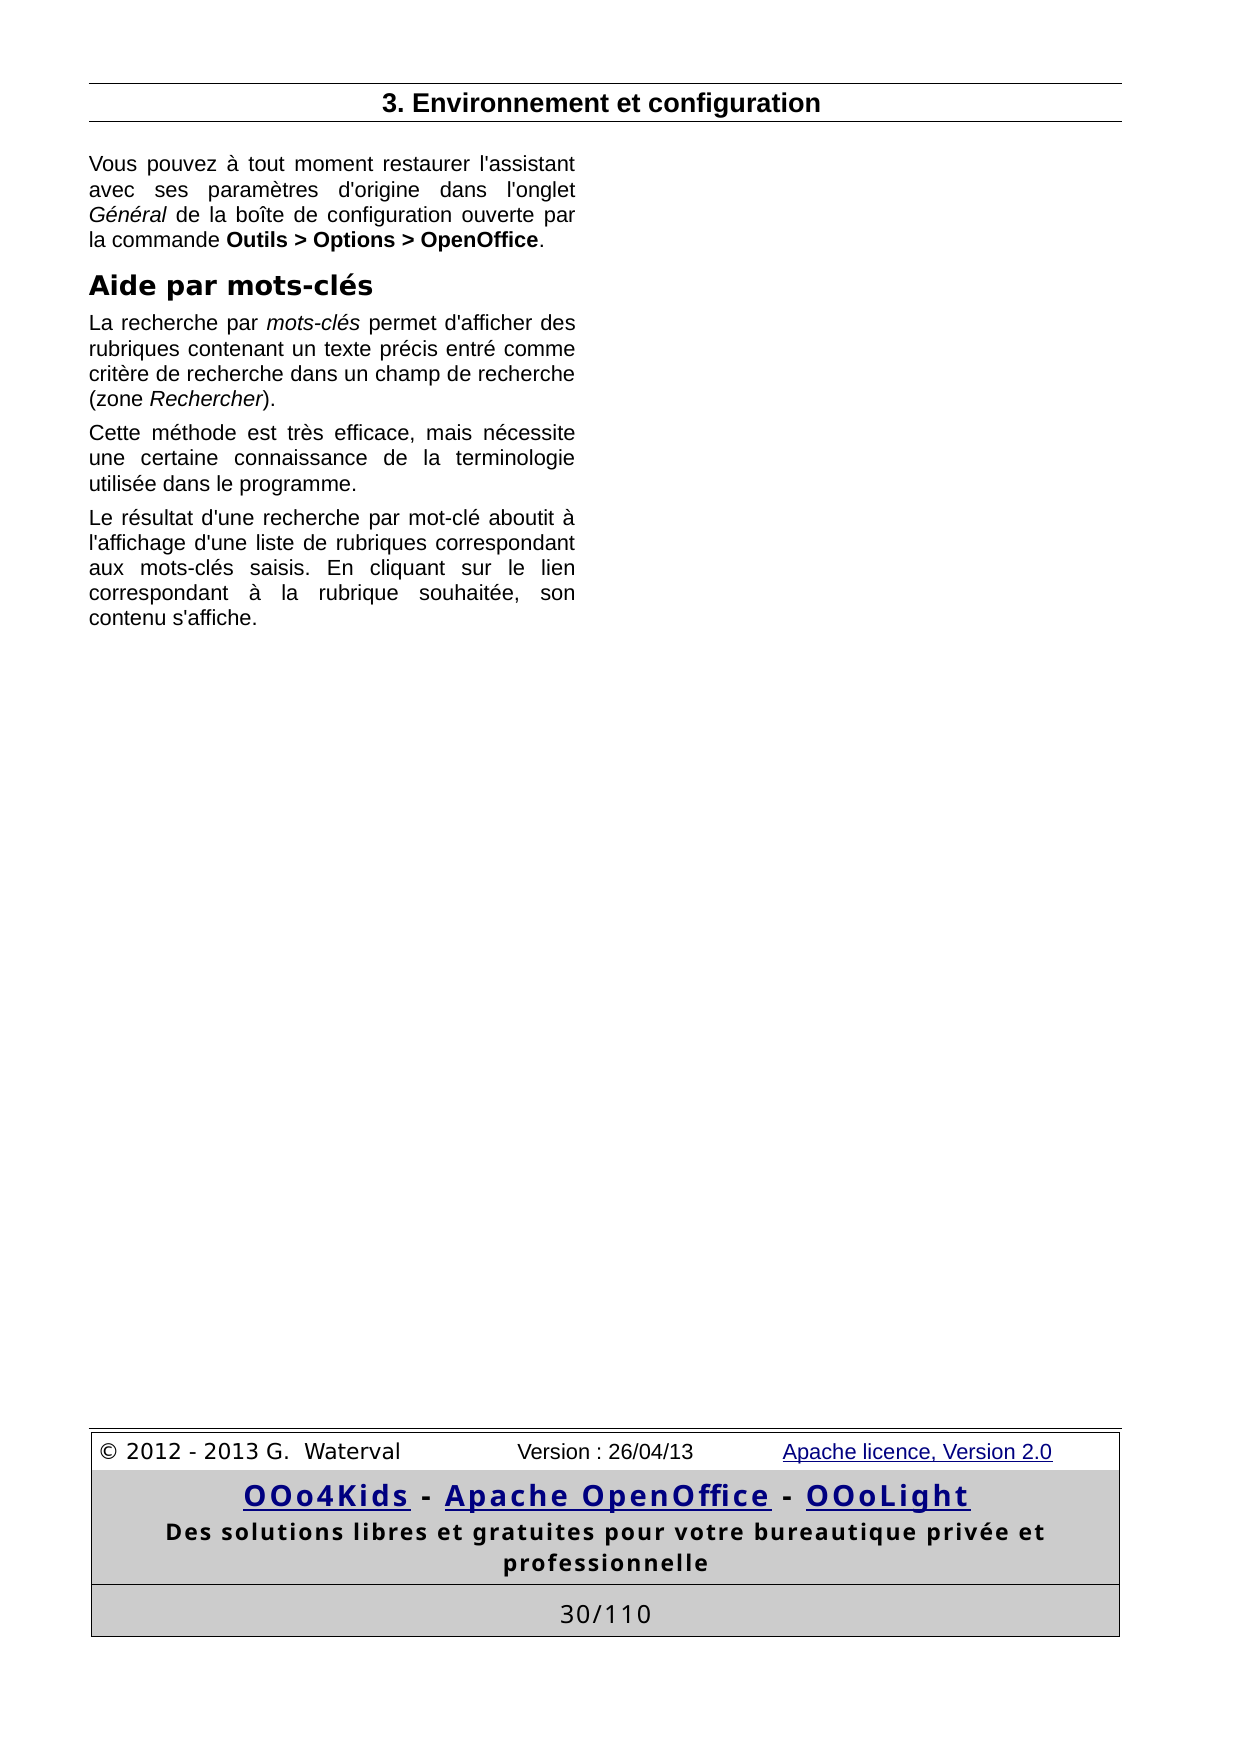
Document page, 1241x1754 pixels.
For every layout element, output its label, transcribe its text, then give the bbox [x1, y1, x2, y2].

subtitle Aide par mots-clés [88, 270, 576, 301]
text Le résultat d'une recherche par mot-clé aboutit à l'affichage d'une liste de rubriques correspondant aux mots-clés saisis. En cliquant sur le lien correspondant à la rubrique souhaitée, son contenu s'affiche. [88, 504, 576, 631]
text Vous pouvez à tout moment restaurer l'assistant avec ses paramètres d'origine dans l'onglet Général de la boîte de configuration ouverte par la commande Outils > Options > OpenOffice. [88, 151, 576, 252]
text Cette méthode est très efficace, mais nécessite une certaine connaissance de la terminologie utilisée dans le programme. [88, 420, 576, 496]
text La recherche par mots-clés permet d'afficher des rubriques contenant un texte précis entré comme critère de recherche dans un champ de recherche (zone Rechercher). [88, 310, 576, 411]
